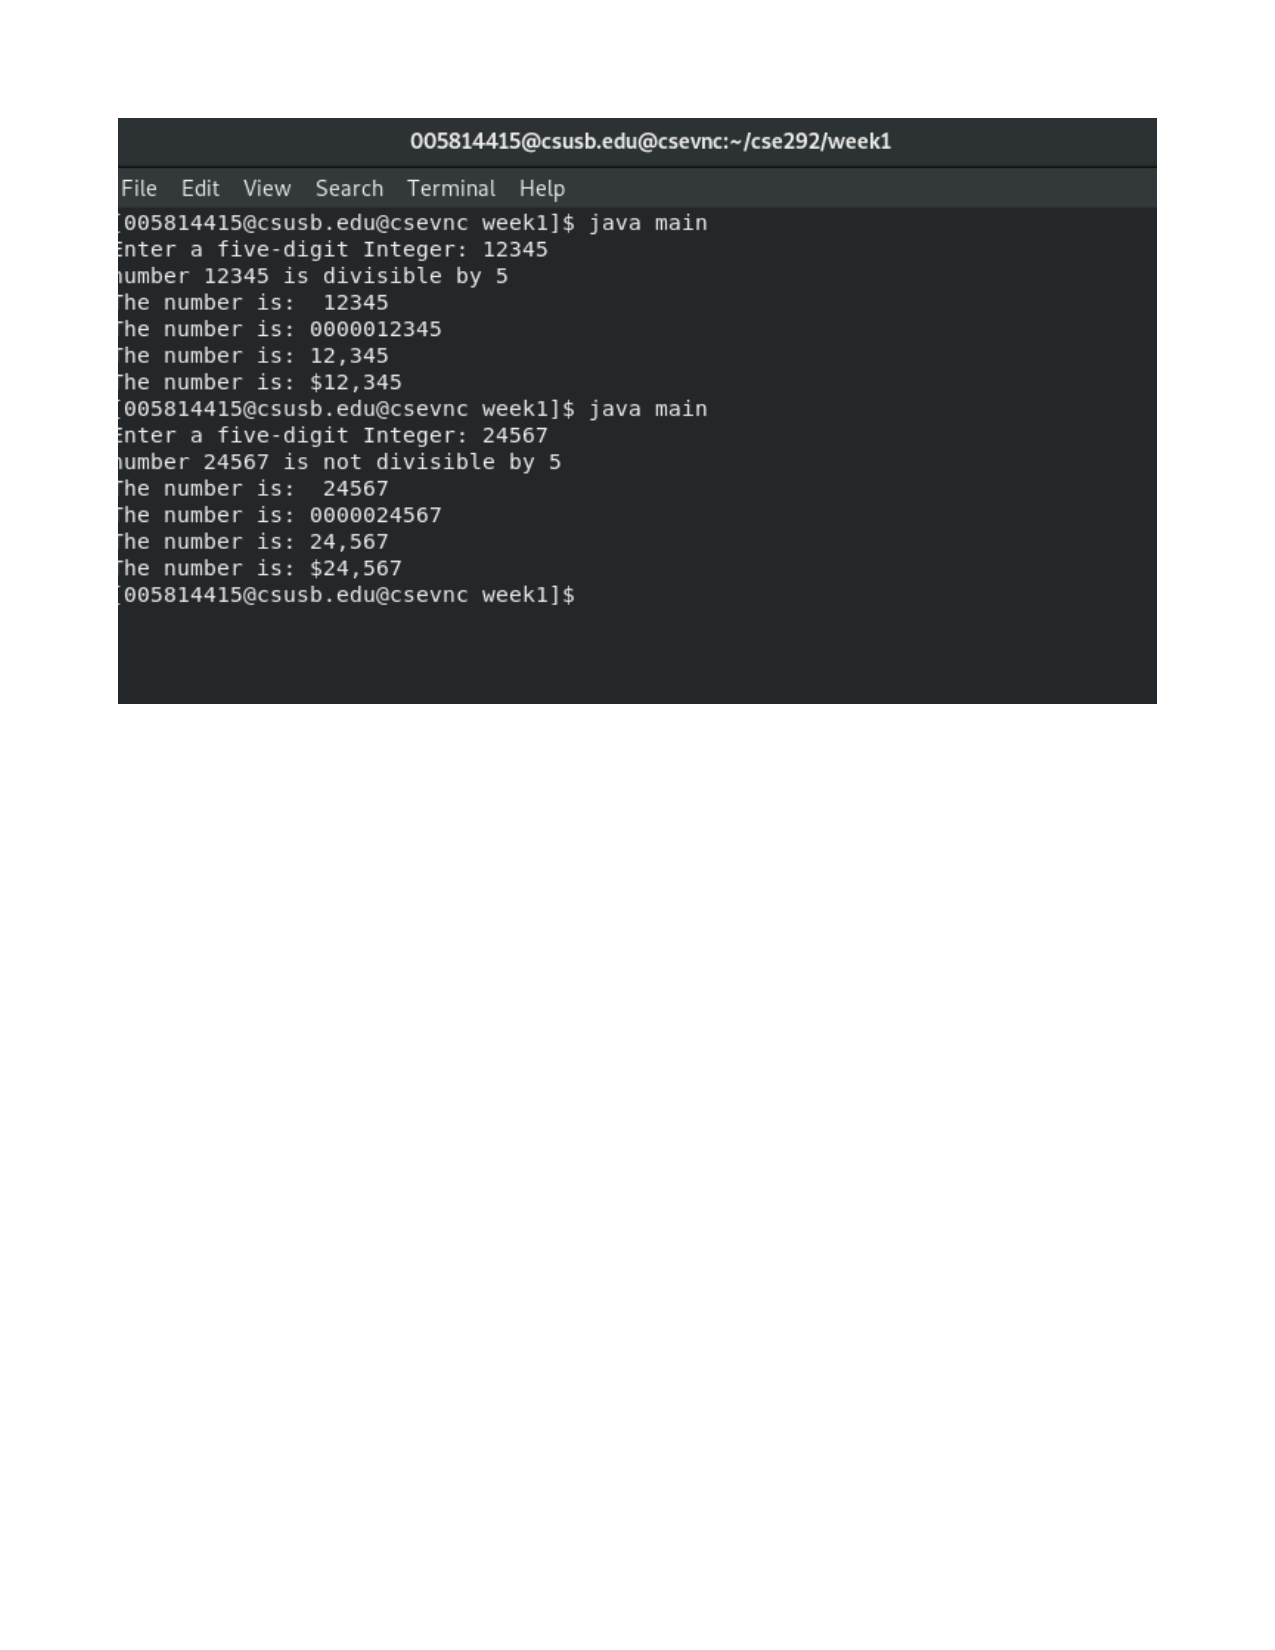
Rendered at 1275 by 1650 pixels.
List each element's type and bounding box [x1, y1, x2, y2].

picture [118, 118, 1157, 704]
